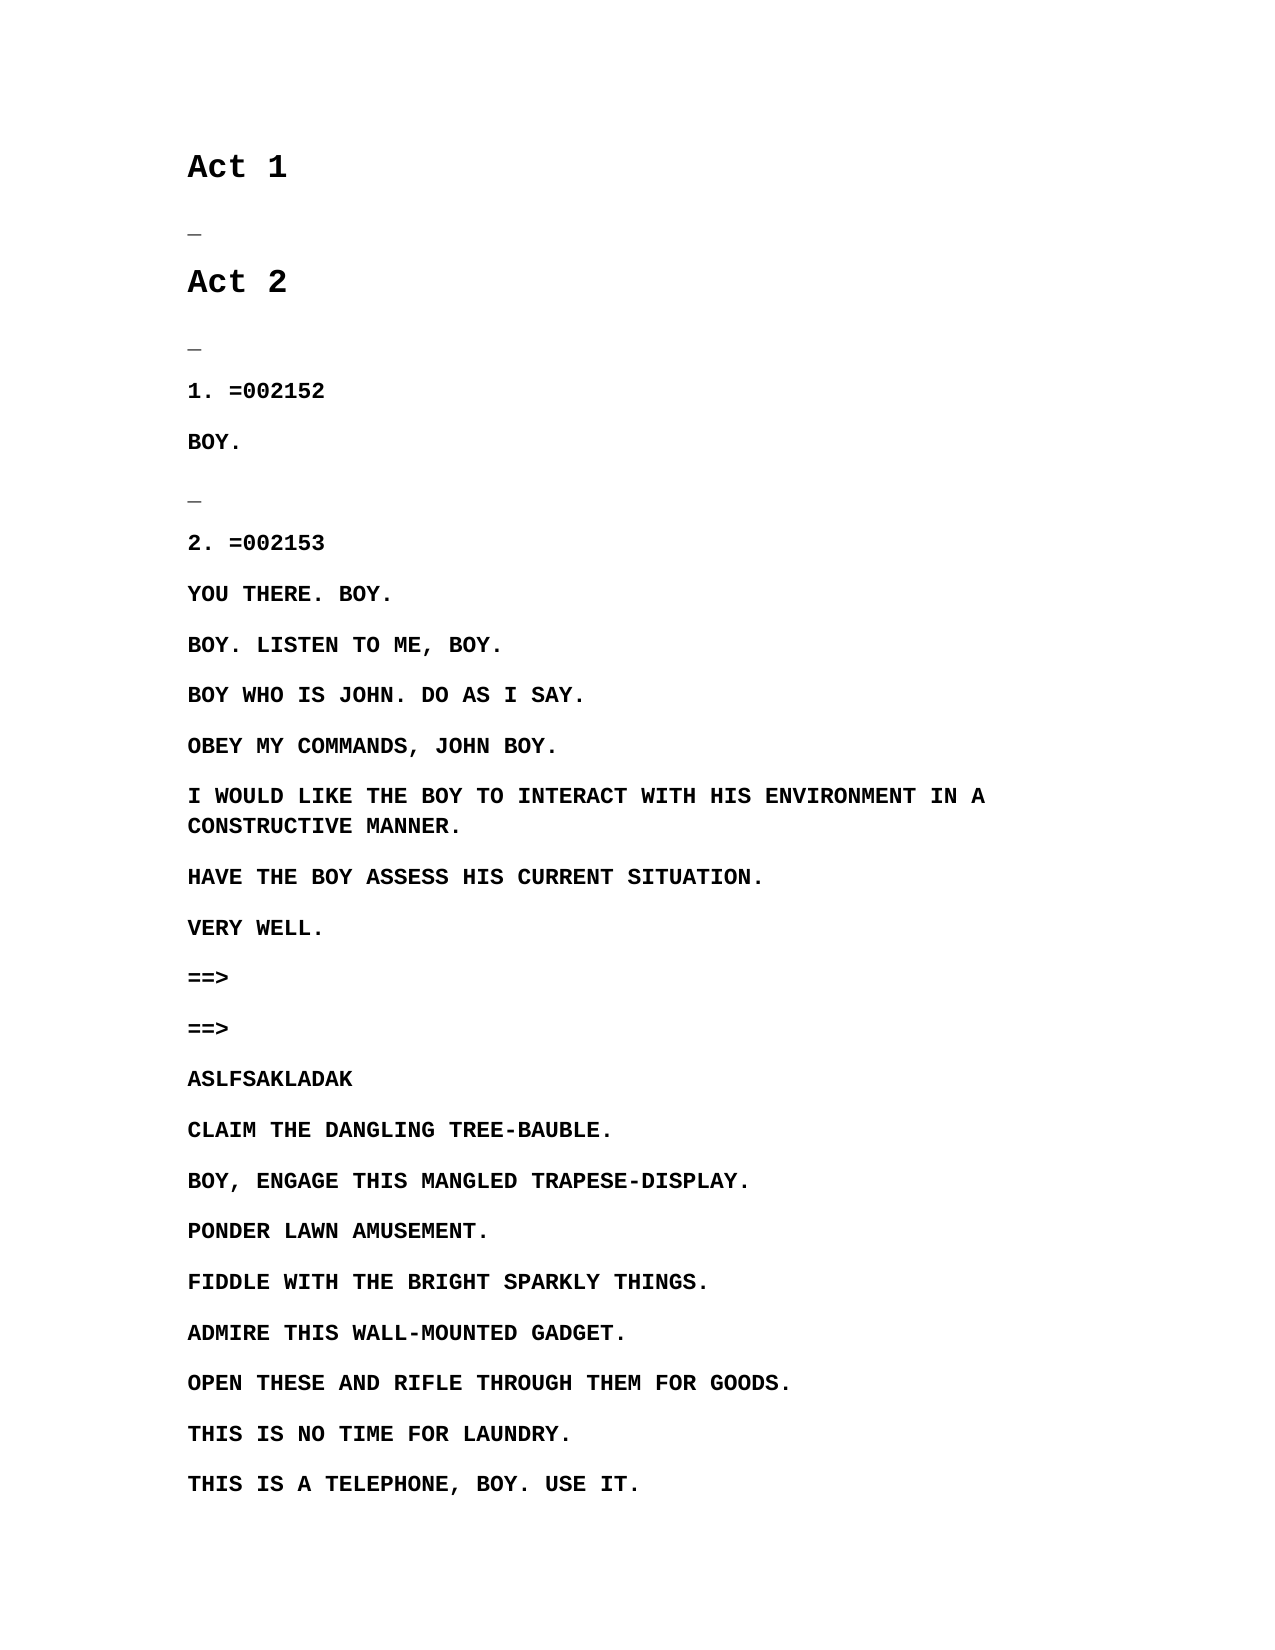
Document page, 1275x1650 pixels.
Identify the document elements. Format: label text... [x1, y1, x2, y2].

text OPEN THESE AND RIFLE THROUGH THEM FOR GOODS. [187, 1371, 1087, 1397]
text BOY, ENGAGE THIS MANGLED TRAPESE-DISPLAY. [187, 1169, 1087, 1195]
text THIS IS A TELEPHONE, BOY. USE IT. [187, 1473, 1087, 1499]
text BOY WHO IS JOHN. DO AS I SAY. [187, 683, 1087, 709]
text _ [187, 481, 1087, 507]
text PONDER LAWN AMUSEMENT. [187, 1219, 1087, 1246]
text Act 1 [187, 150, 1087, 188]
text ==> [187, 1017, 1087, 1043]
text _ [187, 329, 1087, 355]
text THIS IS NO TIME FOR LAUNDRY. [187, 1422, 1087, 1448]
text CLAIM THE DANGLING TREE-BAUBLE. [187, 1118, 1087, 1144]
text OBEY MY COMMANDS, JOHN BOY. [187, 734, 1087, 760]
text Act 2 [187, 265, 1087, 303]
text YOU THERE. BOY. [187, 582, 1087, 608]
text VERY WELL. [187, 916, 1087, 942]
text HAVE THE BOY ASSESS HIS CURRENT SITUATION. [187, 865, 1087, 891]
text FIDDLE WITH THE BRIGHT SPARKLY THINGS. [187, 1270, 1087, 1296]
text ==> [187, 966, 1087, 992]
text ADMIRE THIS WALL-MOUNTED GADGET. [187, 1321, 1087, 1347]
text BOY. LISTEN TO ME, BOY. [187, 633, 1087, 659]
text 1. =002152 [187, 380, 1087, 406]
text 2. =002153 [187, 532, 1087, 558]
text _ [187, 214, 1087, 240]
text BOY. [187, 430, 1087, 456]
text ASLFSAKLADAK [187, 1068, 1087, 1094]
text I WOULD LIKE THE BOY TO INTERACT WITH HIS ENVIRONMENT IN A CONSTRUCTIVE MANNER. [187, 785, 1087, 841]
